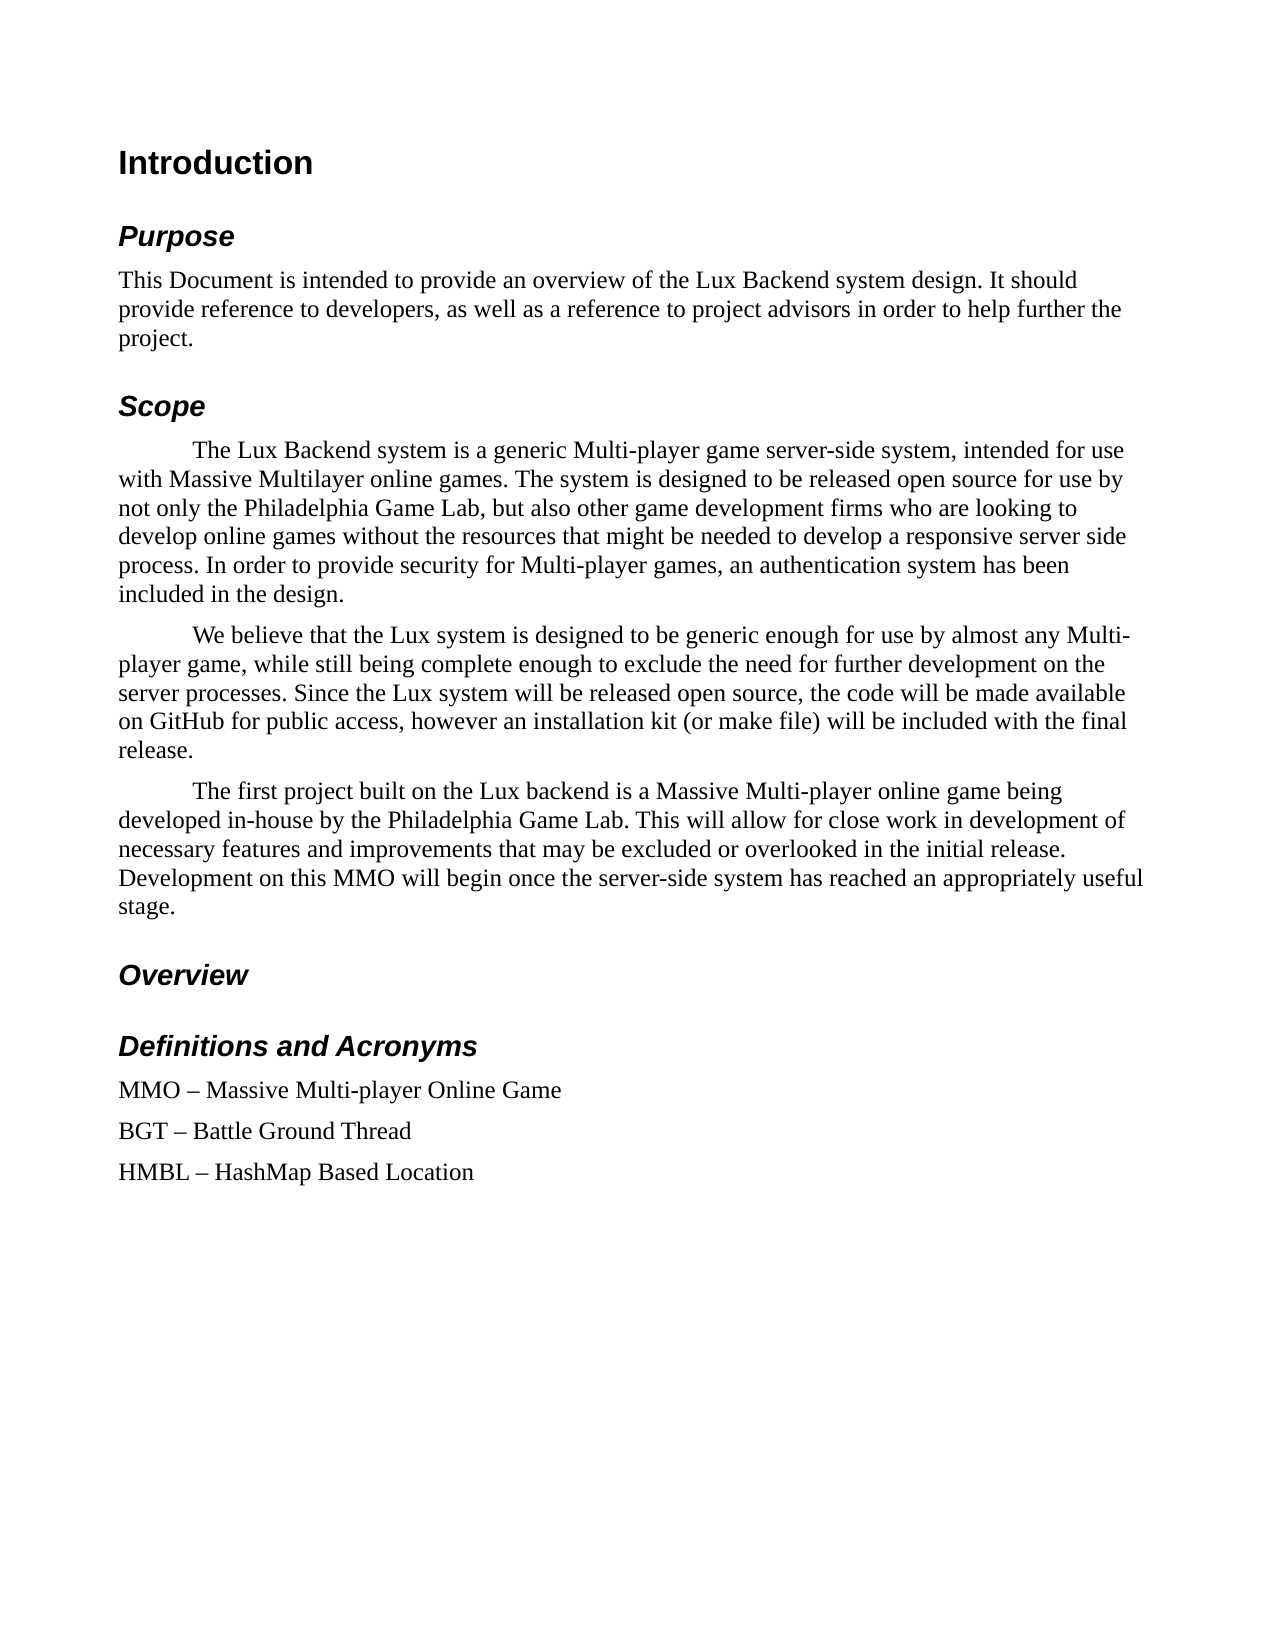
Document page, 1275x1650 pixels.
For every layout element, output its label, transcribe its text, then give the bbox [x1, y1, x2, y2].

subtitle Purpose [118, 219, 1157, 253]
text The Lux Backend system is a generic Multi-player game server-side system, intended for use with Massive Multilayer online games. The system is designed to be released open source for use by not only the Philadelphia Game Lab, but also other game development firms who are looking to develop online games without the resources that might be needed to develop a responsive server side process. In order to provide security for Multi-player games, an authentication system has been included in the design. [118, 435, 1157, 608]
text HMBL – HashMap Based Location [118, 1157, 1157, 1186]
subtitle Introduction [118, 143, 1157, 182]
subtitle Scope [118, 389, 1157, 423]
subtitle Definitions and Acronyms [118, 1029, 1157, 1062]
text The first project built on the Lux backend is a Massive Multi-player online game being developed in-house by the Philadelphia Game Lab. This will allow for close work in development of necessary features and improvements that may be excluded or overlooked in the initial release. Development on this MMO will begin once the server-side system has reached an appropriately useful stage. [118, 776, 1157, 920]
text We believe that the Lux system is designed to be generic enough for use by almost any Multi-player game, while still being complete enough to exclude the need for further development on the server processes. Since the Lux system will be released open source, the code will be made available on GitHub for public access, however an installation kit (or make file) will be included with the final release. [118, 620, 1157, 764]
text This Document is intended to provide an overview of the Lux Backend system design. It should provide reference to developers, as well as a reference to project advisors in order to help further the project. [118, 265, 1157, 352]
text BGT – Battle Ground Thread [118, 1116, 1157, 1145]
text MMO – Massive Multi-player Online Game [118, 1075, 1157, 1103]
subtitle Overview [118, 958, 1157, 991]
